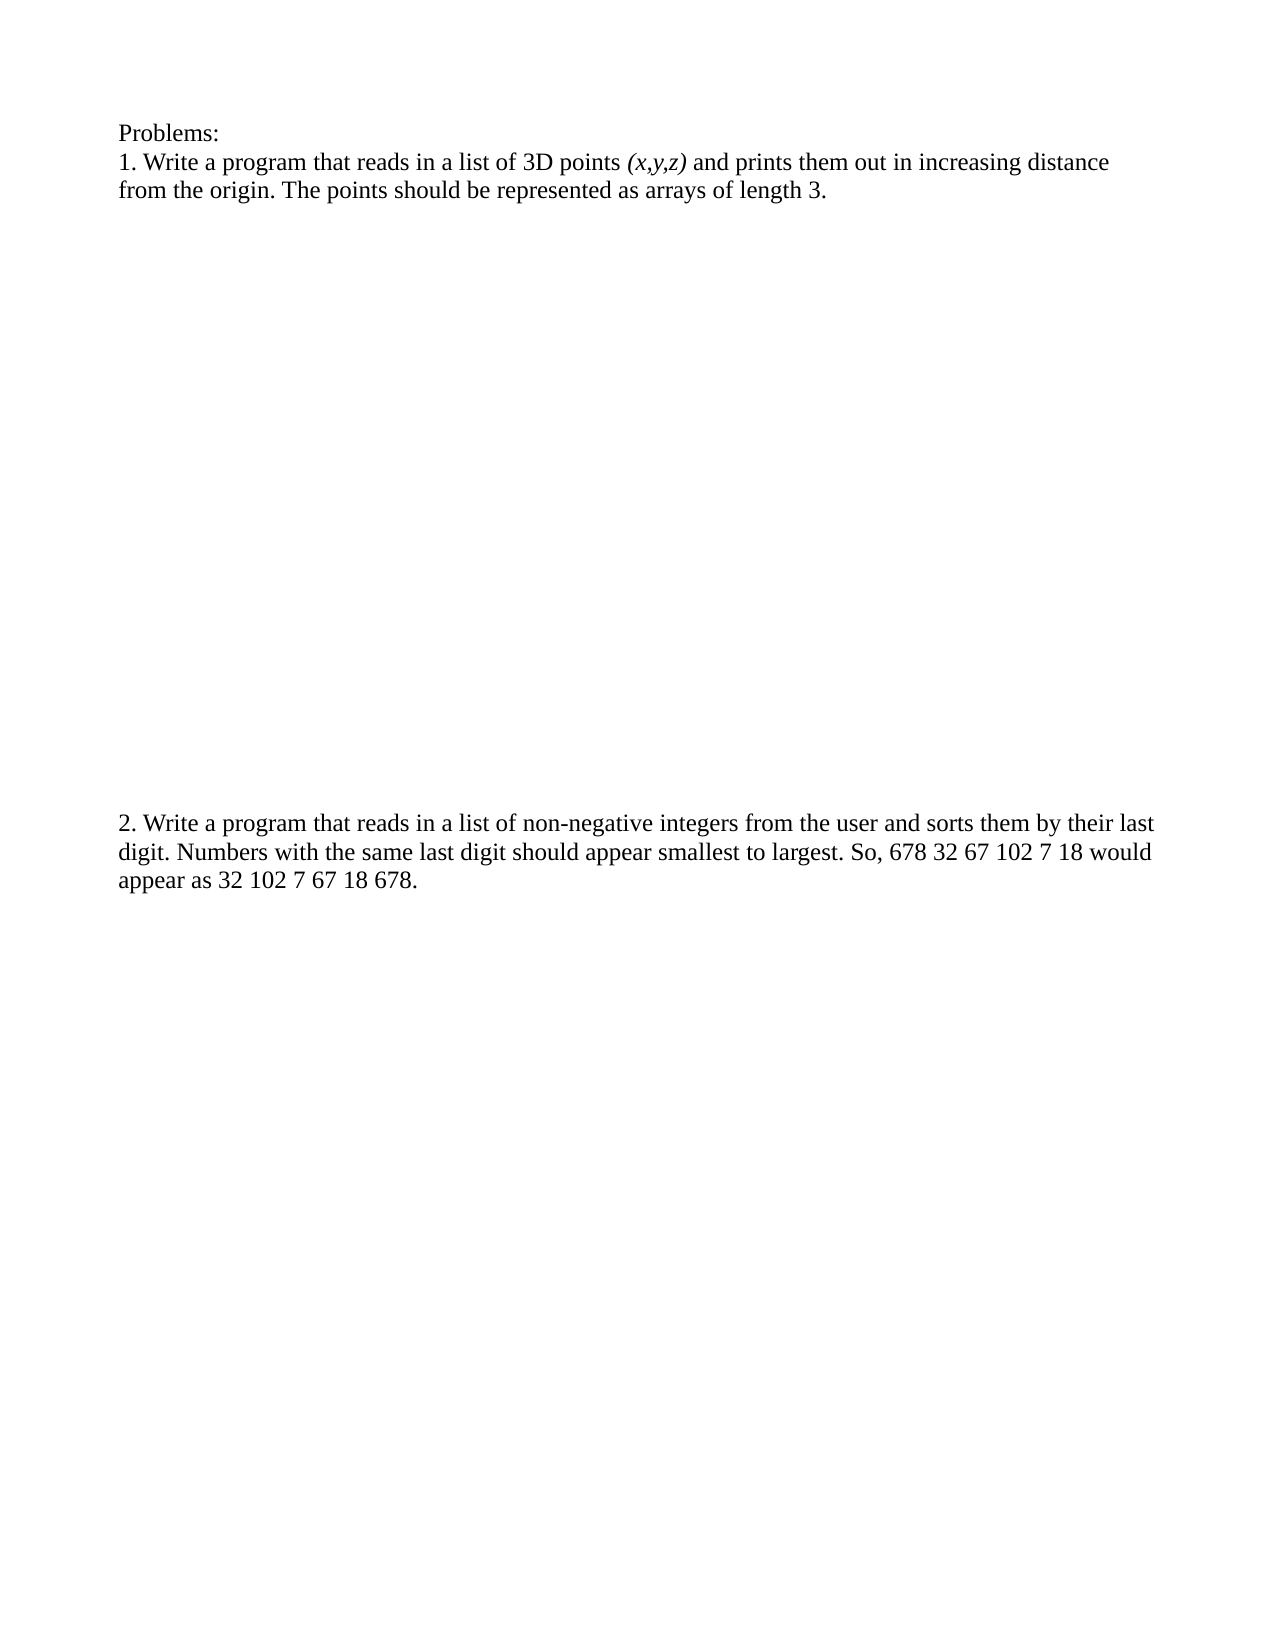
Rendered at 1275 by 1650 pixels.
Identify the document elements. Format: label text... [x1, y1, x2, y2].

text 2. Write a program that reads in a list of non-negative integers from the user and sorts them by their last digit. Numbers with the same last digit should appear smallest to largest. So, 678 32 67 102 7 18 would appear as 32 102 7 67 18 678. [118, 808, 1157, 894]
text Problems: [118, 118, 1157, 147]
text 1. Write a program that reads in a list of 3D points (x,y,z) and prints them out in increasing distance from the origin. The points should be represented as arrays of length 3. [118, 147, 1157, 204]
